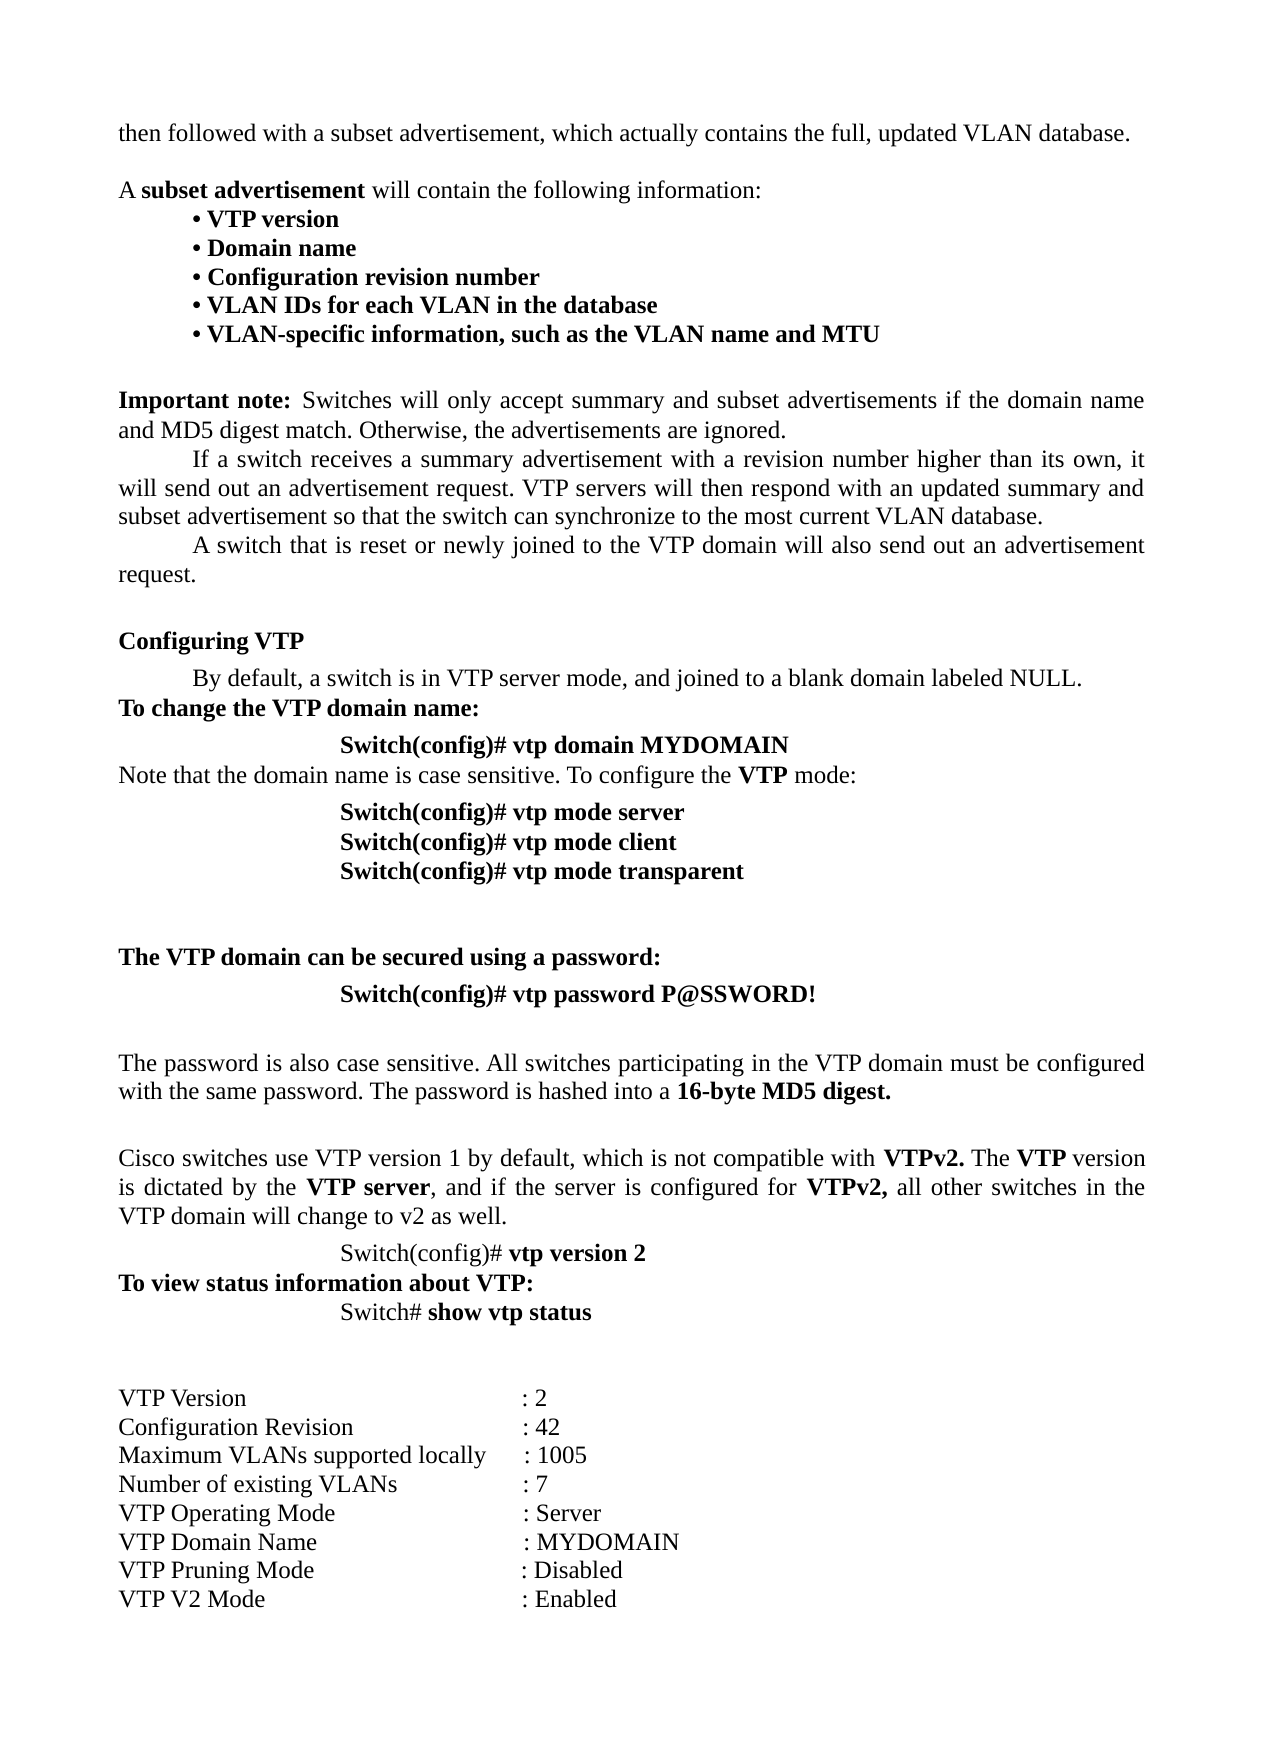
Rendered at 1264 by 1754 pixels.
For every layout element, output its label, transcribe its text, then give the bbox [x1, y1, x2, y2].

text Configuration Revision : 42 [118, 1412, 1146, 1441]
text • VLAN-specific information, such as the VLAN name and MTU [118, 319, 1146, 348]
text • VTP version [118, 204, 1146, 233]
text The password is also case sensitive. All switches participating in the VTP domain must be configured with the same password. The password is hashed into a 16-byte MD5 digest. [118, 1048, 1146, 1105]
text VTP V2 Mode : Enabled [118, 1584, 1146, 1613]
text then followed with a subset advertisement, which actually contains the full, updated VLAN database. [118, 118, 1146, 147]
text The VTP domain can be secured using a password: [118, 942, 1146, 971]
text By default, a switch is in VTP server mode, and joined to a blank domain labeled NULL. [118, 655, 1146, 693]
text Number of existing VLANs : 7 [118, 1469, 1146, 1498]
text Important note: Switches will only accept summary and subset advertisements if the domain name and MD5 digest match. Otherwise, the advertisements are ignored. [118, 377, 1146, 444]
text Switch(config)# vtp mode transparent [118, 856, 1146, 885]
text Switch# show vtp status [118, 1297, 1146, 1326]
text Switch(config)# vtp mode server [118, 789, 1146, 827]
text VTP Domain Name : MYDOMAIN [118, 1527, 1146, 1556]
text If a switch receives a summary advertisement with a revision number higher than its own, it will send out an advertisement request. VTP servers will then respond with an updated summary and subset advertisement so that the switch can synchronize to the most current VLAN database. [118, 444, 1146, 530]
text Maximum VLANs supported locally : 1005 [118, 1441, 1146, 1469]
text VTP Pruning Mode : Disabled [118, 1556, 1146, 1584]
text VTP Version : 2 [118, 1383, 1146, 1412]
text Cisco switches use VTP version 1 by default, which is not compatible with VTPv2. The VTP version is dictated by the VTP server, and if the server is configured for VTPv2, all other switches in the VTP domain will change to v2 as well. [118, 1143, 1146, 1230]
text • VLAN IDs for each VLAN in the database [118, 291, 1146, 319]
text A subset advertisement will contain the following information: [118, 176, 1146, 204]
text VTP Operating Mode : Server [118, 1498, 1146, 1527]
text Note that the domain name is case sensitive. To configure the VTP mode: [118, 760, 1146, 789]
text • Domain name [118, 233, 1146, 262]
text Switch(config)# vtp domain MYDOMAIN [118, 722, 1146, 760]
text Switch(config)# vtp password P@SSWORD! [118, 971, 1146, 1009]
text Configuring VTP [118, 626, 1146, 655]
text A switch that is reset or newly joined to the VTP domain will also send out an advertisement request. [118, 530, 1146, 588]
text Switch(config)# vtp mode client [118, 827, 1146, 856]
text To view status information about VTP: [118, 1268, 1146, 1297]
text To change the VTP domain name: [118, 693, 1146, 722]
text • Configuration revision number [118, 262, 1146, 291]
text Switch(config)# vtp version 2 [118, 1230, 1146, 1268]
